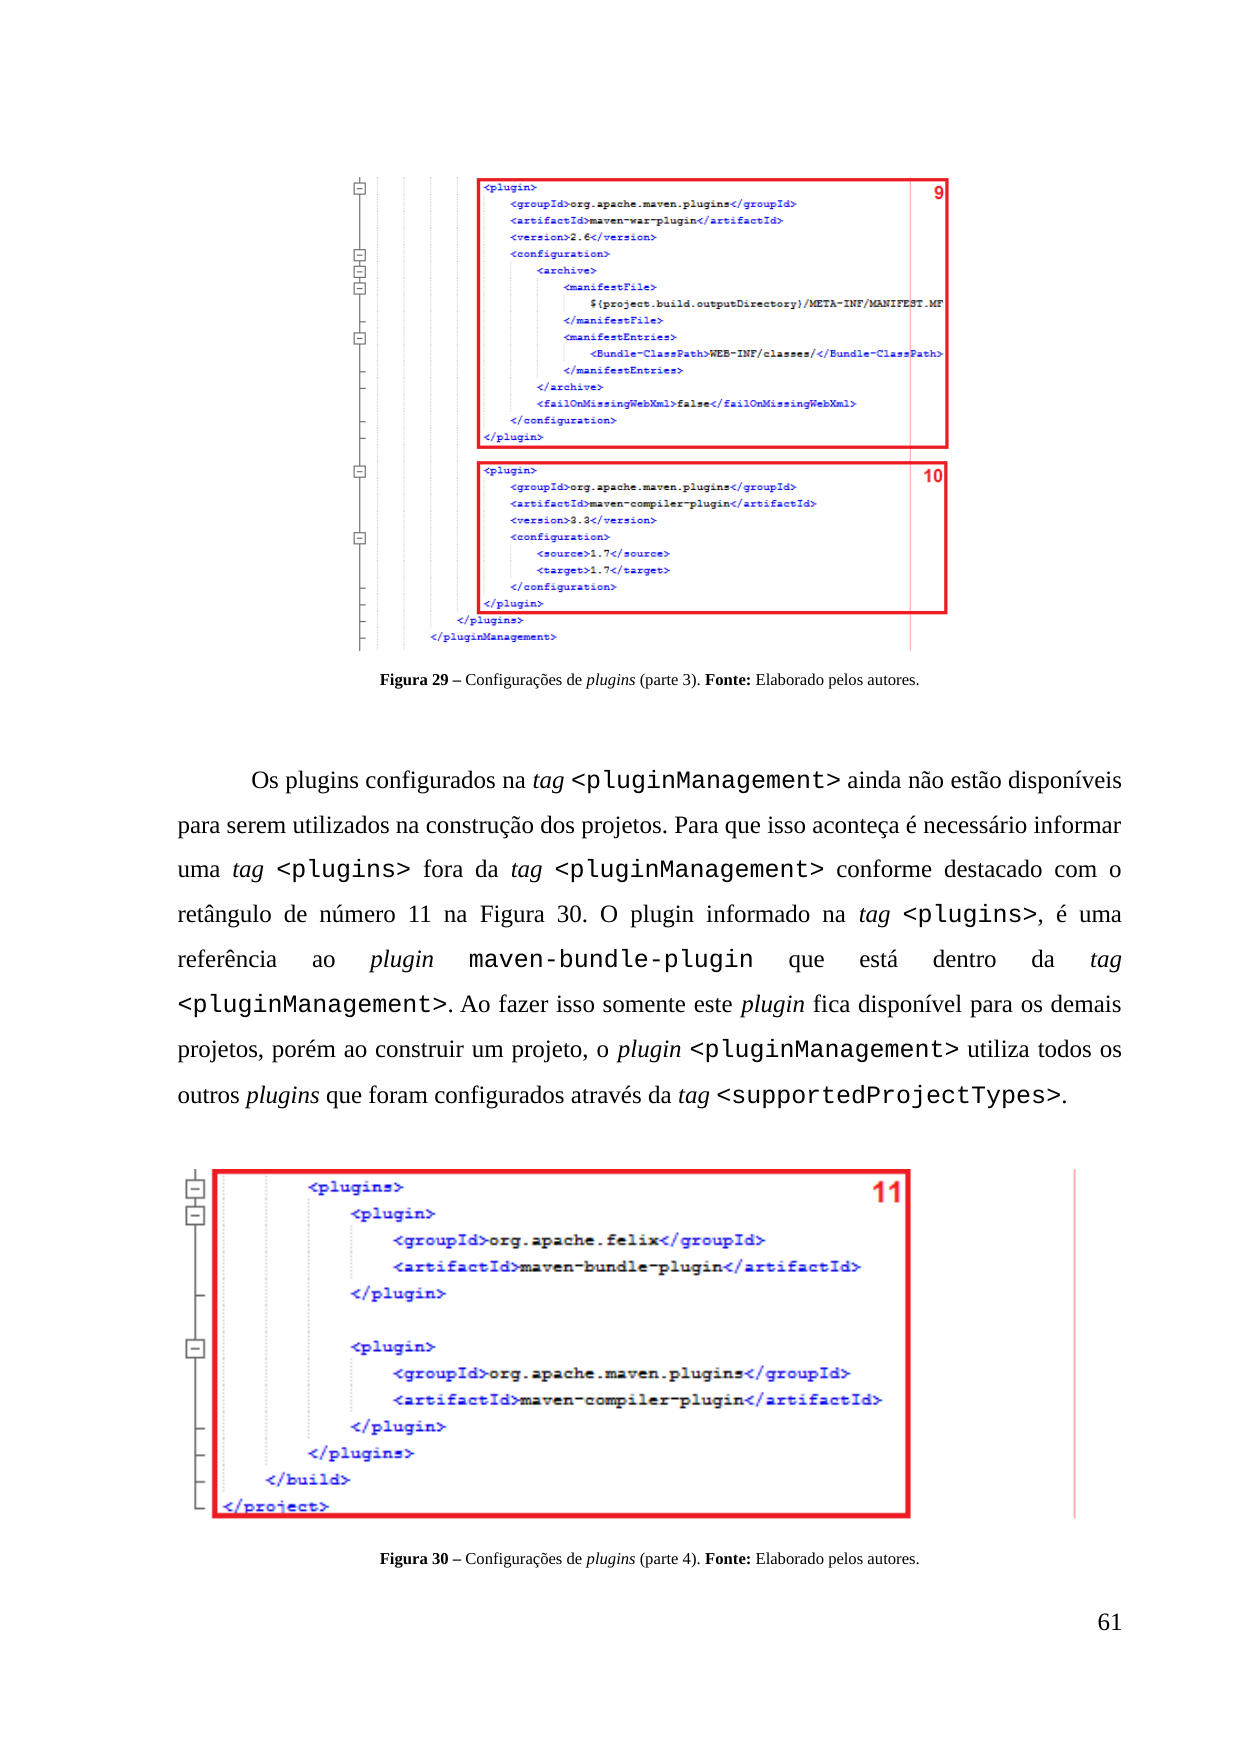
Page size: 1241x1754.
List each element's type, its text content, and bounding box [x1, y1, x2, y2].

text Figura 30 – Configurações de plugins (parte 4). Fonte: Elaborado pelos autores. [174, 1549, 1125, 1568]
picture [347, 177, 952, 651]
picture [177, 1169, 1122, 1540]
text Figura 29 – Configurações de plugins (parte 3). Fonte: Elaborado pelos autores. [224, 669, 1076, 688]
text Os plugins configurados na tag <pluginManagement> ainda não estão disponíveis para serem utilizados na construção dos projetos. Para que isso aconteça é necessário informar uma tag <plugins> fora da tag <pluginManagement> conforme destacado com o retângulo de número 11 na Figura 30. O plugin informado na tag <plugins>, é uma referência ao plugin maven-bundle-plugin que está dentro da tag <pluginManagement>. Ao fazer isso somente este plugin fica disponível para os demais projetos, porém ao construir um projeto, o plugin <pluginManagement> utiliza todos os outros plugins que foram configurados através da tag <supportedProjectTypes>. [177, 765, 1122, 1111]
